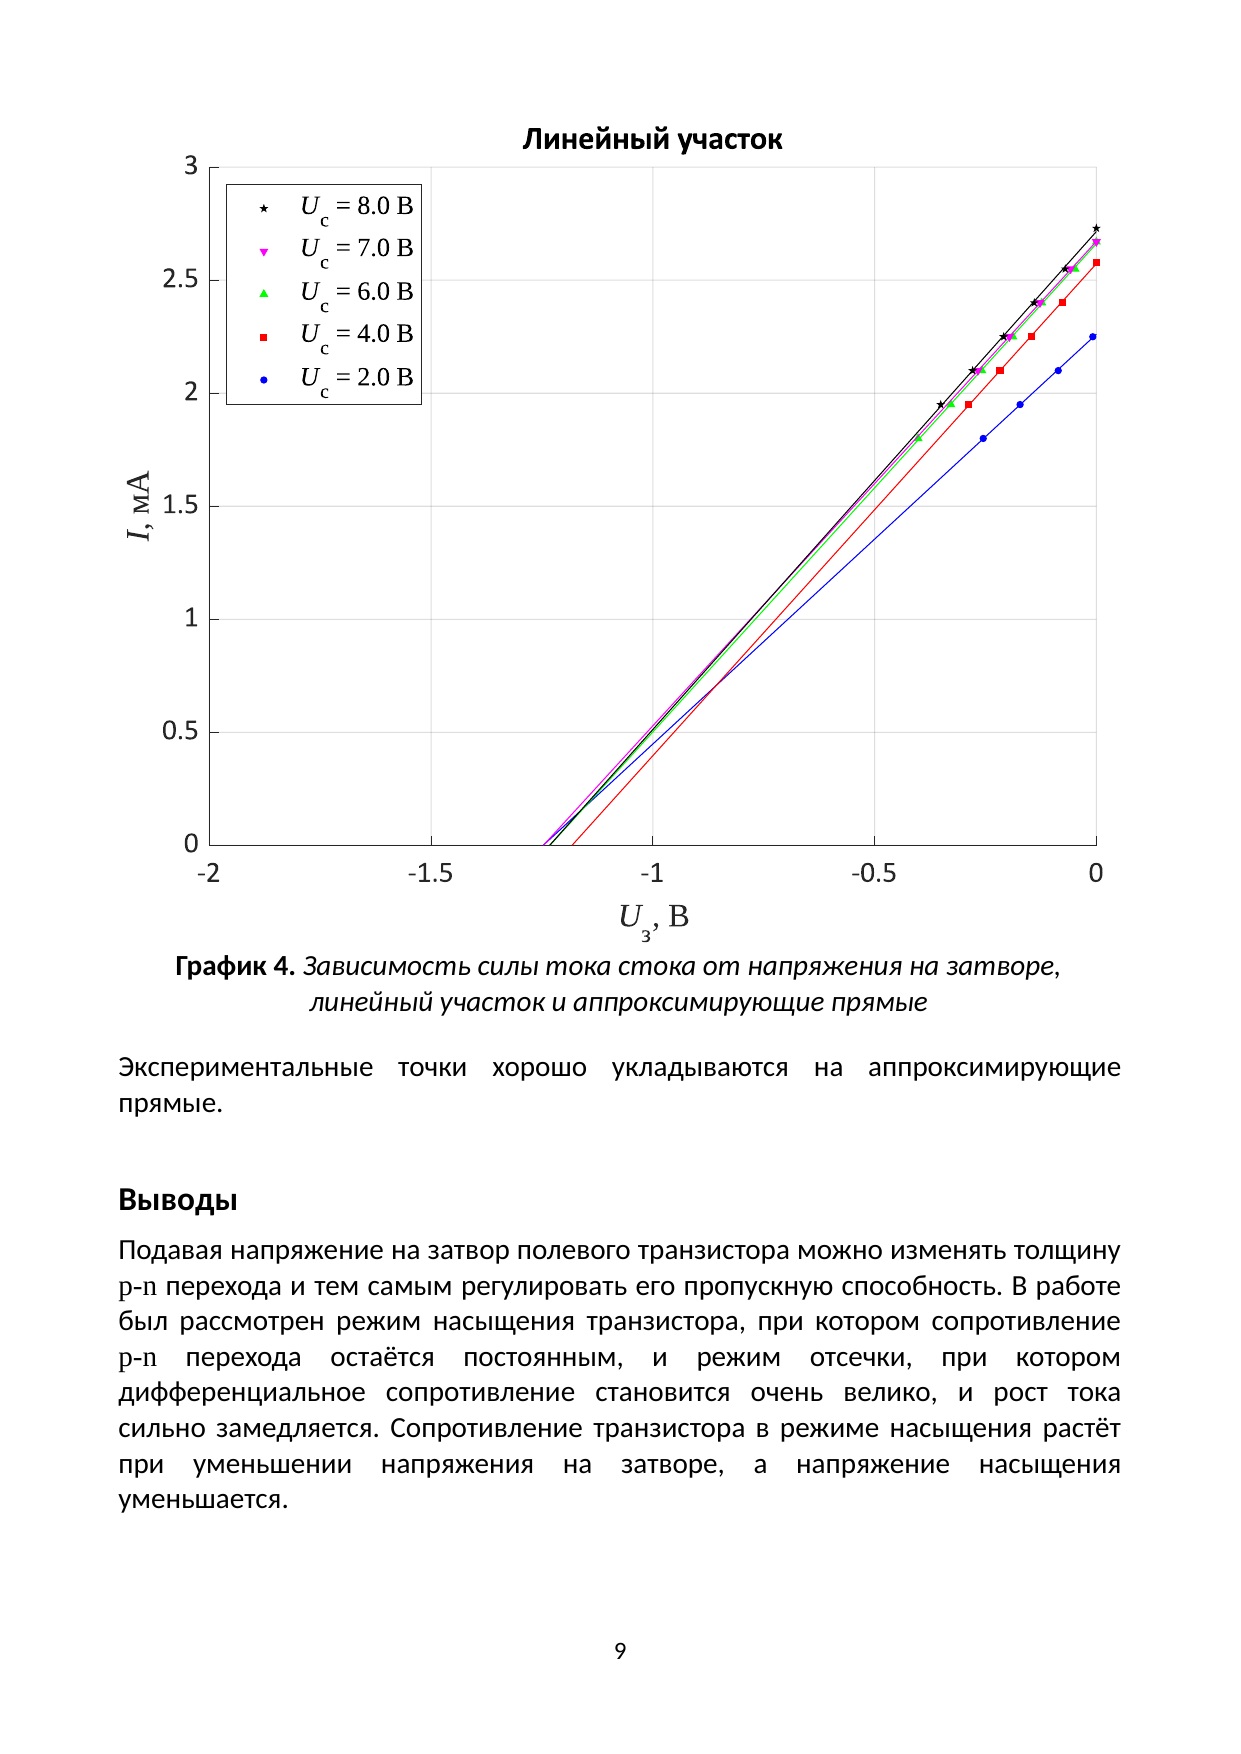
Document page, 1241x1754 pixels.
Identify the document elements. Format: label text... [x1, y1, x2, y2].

text Экспериментальные точки хорошо укладываются на аппроксимирующие прямые. [118, 1048, 1122, 1119]
subtitle Выводы [118, 1178, 1122, 1219]
text График 4. Зависимость силы тока стока от напряжения на затворе, линейный участок и аппроксимирующие прямые [118, 947, 1122, 1019]
text Подавая напряжение на затвор полевого транзистора можно изменять толщину p‑n перехода и тем самым регулировать его пропускную способность. В работе был рассмотрен режим насыщения транзистора, при котором сопротивление p‑n перехода остаётся постоянным, и режим отсечки, при котором дифференциальное сопротивление становится очень велико, и рост тока сильно замедляется. Сопротивление транзистора в режиме насыщения растёт при уменьшении напряжения на затворе, а напряжение насыщения уменьшается. [118, 1231, 1122, 1516]
